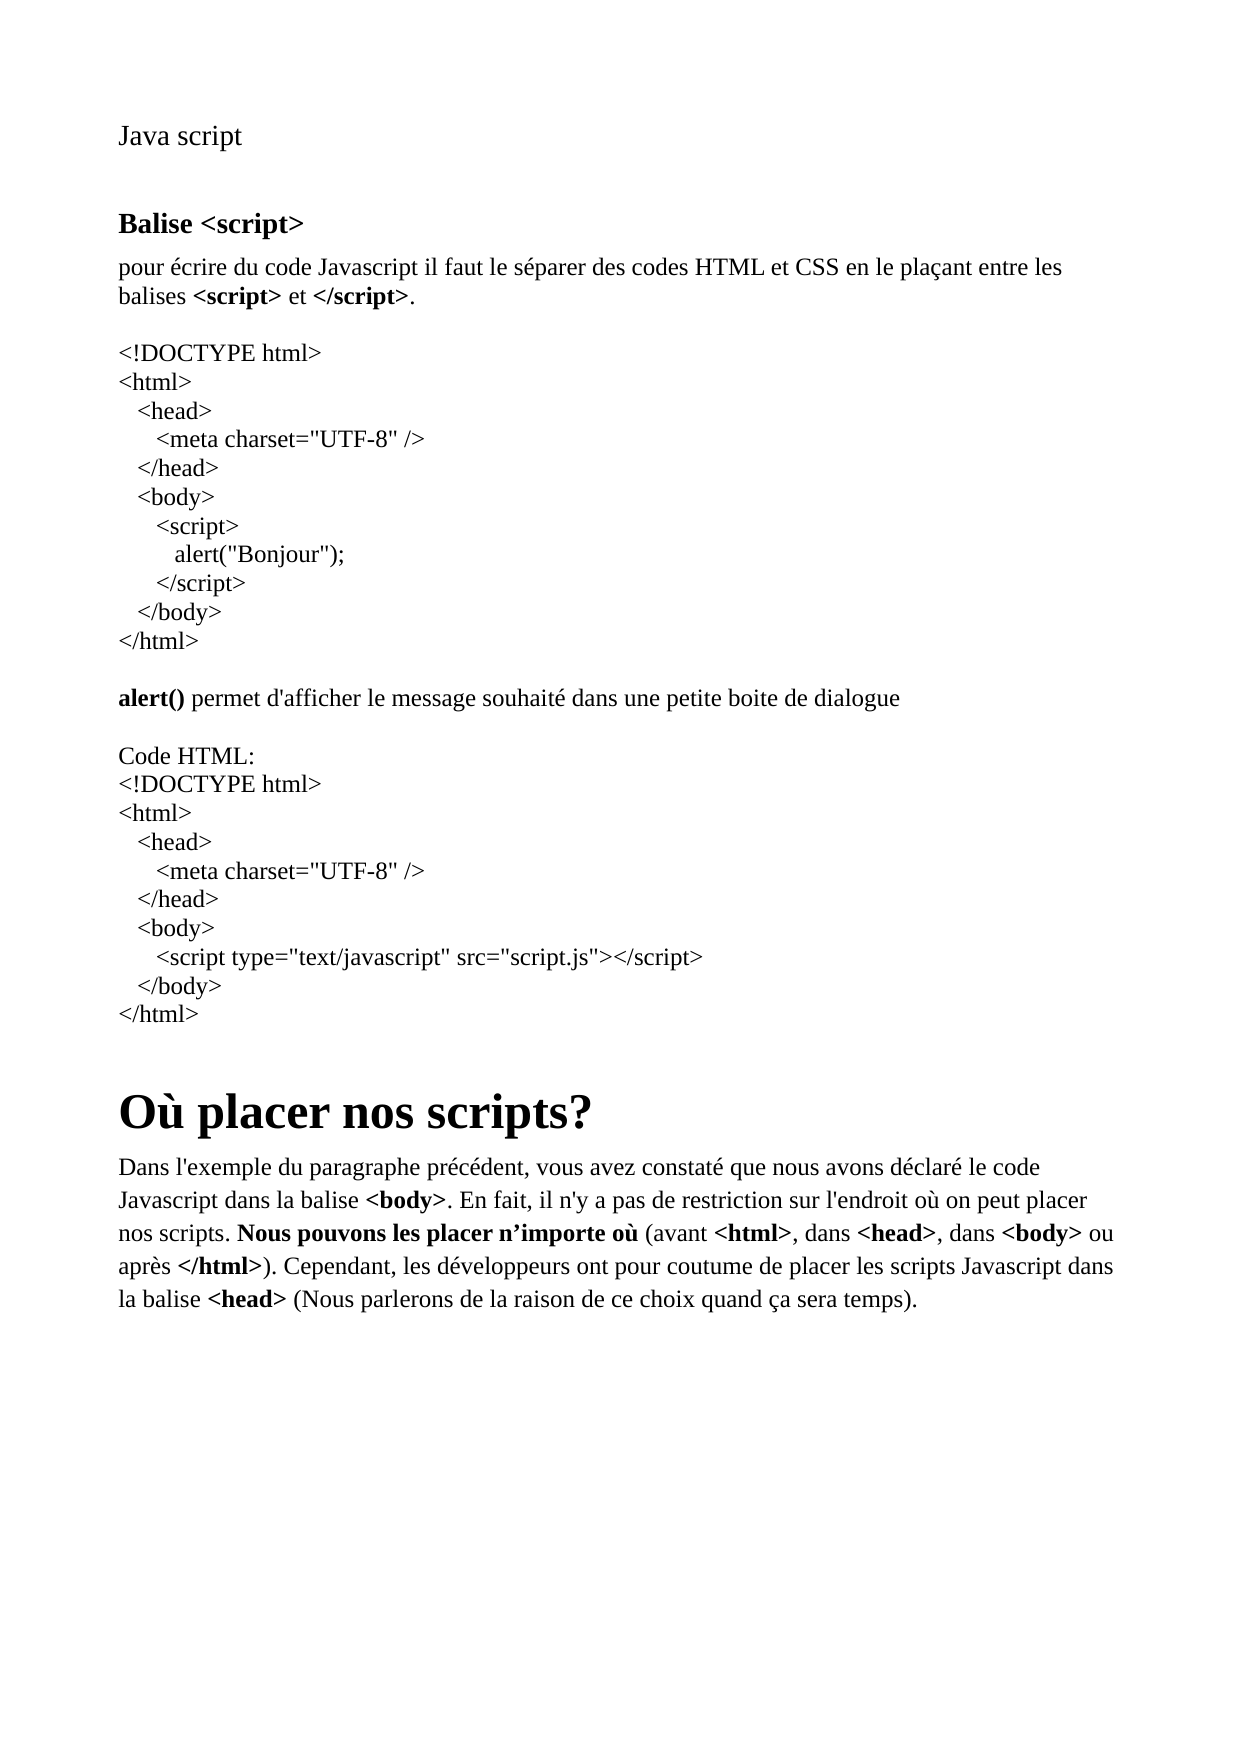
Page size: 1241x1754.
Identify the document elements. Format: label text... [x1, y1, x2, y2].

subtitle Où placer nos scripts? [118, 1082, 1122, 1139]
subtitle Balise <script> [118, 206, 1122, 239]
text pour écrire du code Javascript il faut le séparer des codes HTML et CSS en le plaçant entre les balises <script> et </script>. [118, 252, 1122, 309]
text Java script [118, 118, 1122, 152]
text Dans l'exemple du paragraphe précédent, vous avez constaté que nous avons déclaré le code Javascript dans la balise <body>. En fait, il n'y a pas de restriction sur l'endroit où on peut placer nos scripts. Nous pouvons les placer n’importe où (avant <html>, dans <head>, dans <body> ou après </html>). Cependant, les développeurs ont pour coutume de placer les scripts Javascript dans la balise <head> (Nous parlerons de la raison de ce choix quand ça sera temps). [118, 1152, 1122, 1313]
text Code HTML: [118, 741, 1122, 769]
text <!DOCTYPE html> <html> <head> <meta charset="UTF-8" /> </head> <body> <script type="text/javascript" src="script.js"></script> </body> </html> [118, 769, 1122, 1028]
text alert() permet d'afficher le message souhaité dans une petite boite de dialogue [118, 683, 1122, 712]
text <!DOCTYPE html> <html> <head> <meta charset="UTF-8" /> </head> <body> <script> alert("Bonjour"); </script> </body> </html> [118, 338, 1122, 654]
